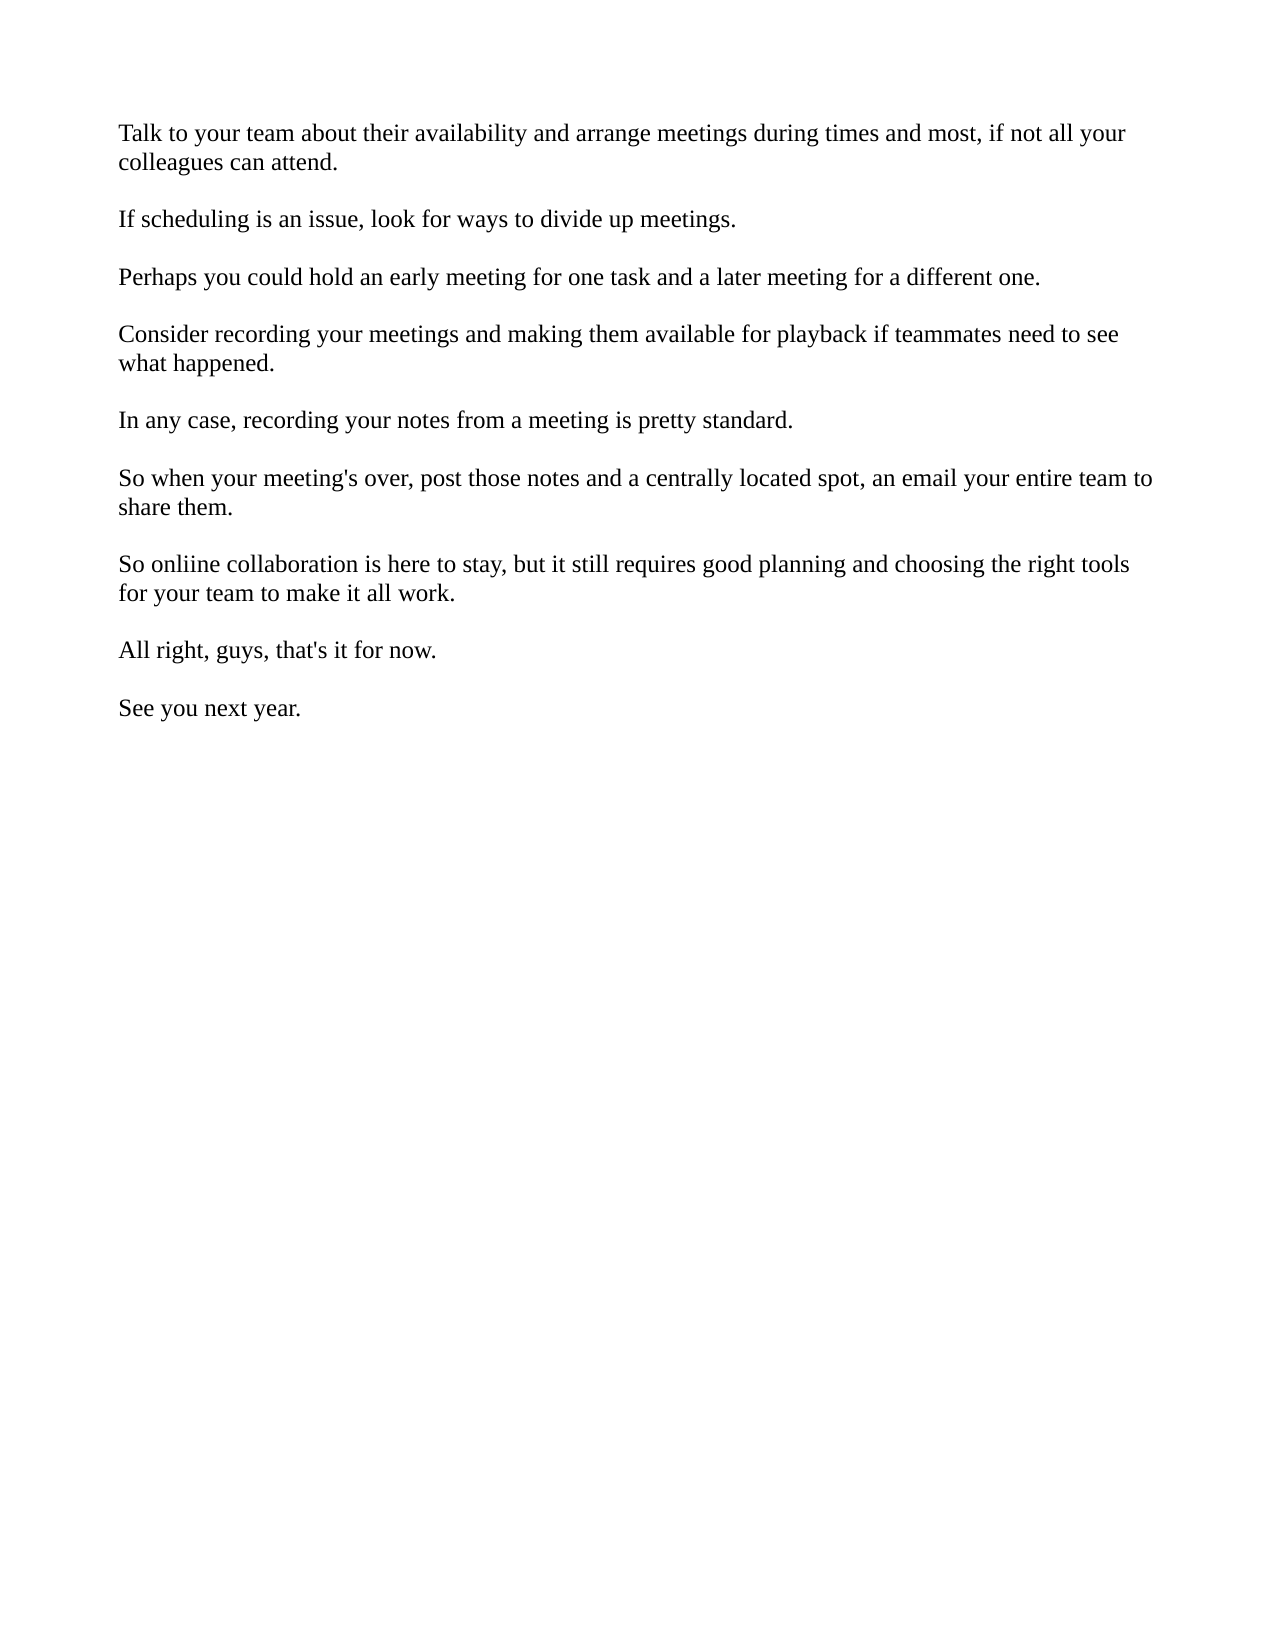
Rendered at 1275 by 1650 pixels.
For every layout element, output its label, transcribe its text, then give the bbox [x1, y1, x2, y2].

text Perhaps you could hold an early meeting for one task and a later meeting for a different one. [118, 262, 1157, 291]
text See you next year. [118, 693, 1157, 722]
text Consider recording your meetings and making them available for playback if teammates need to see what happened. [118, 319, 1157, 377]
text So onliine collaboration is here to stay, but it still requires good planning and choosing the right tools for your team to make it all work. [118, 549, 1157, 607]
text Talk to your team about their availability and arrange meetings during times and most, if not all your colleagues can attend. [118, 118, 1157, 176]
text In any case, recording your notes from a meeting is pretty standard. [118, 406, 1157, 434]
text So when your meeting's over, post those notes and a centrally located spot, an email your entire team to share them. [118, 463, 1157, 521]
text All right, guys, that's it for now. [118, 636, 1157, 664]
text If scheduling is an issue, look for ways to divide up meetings. [118, 204, 1157, 233]
